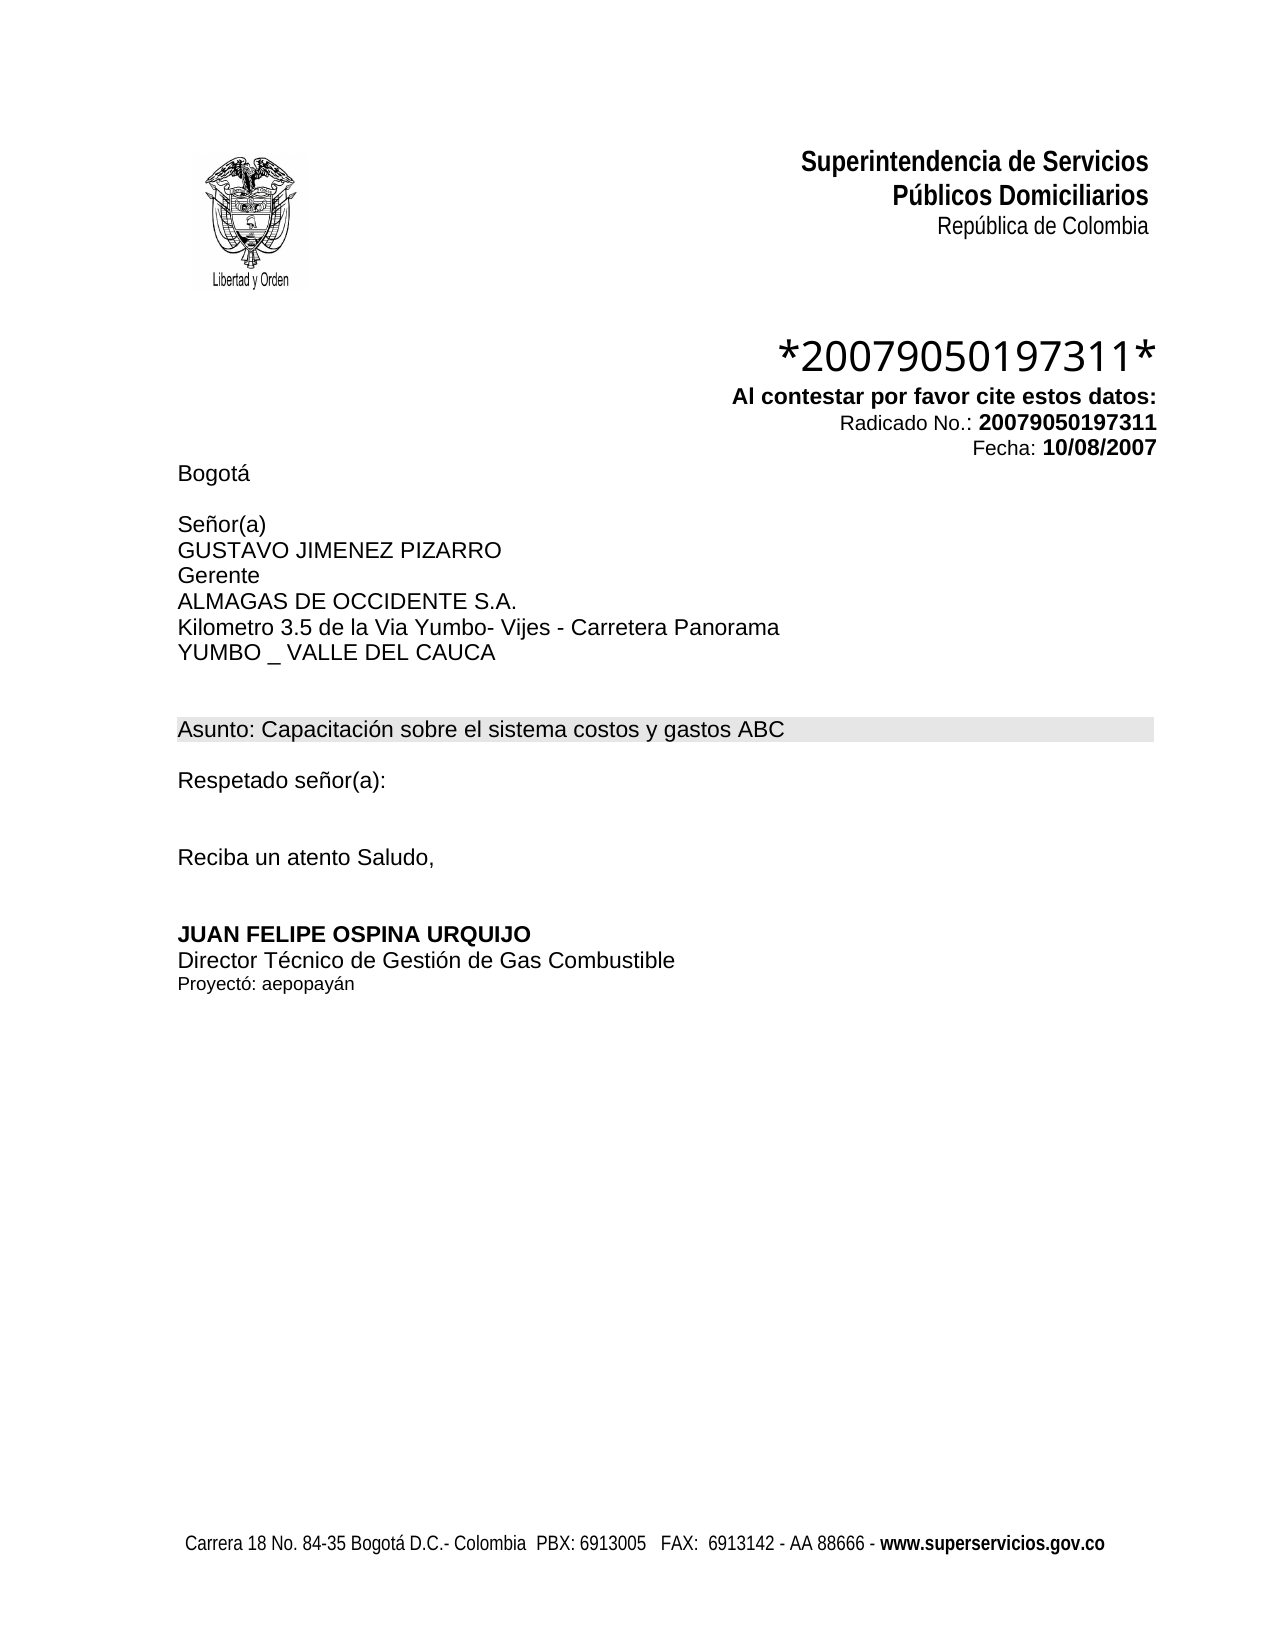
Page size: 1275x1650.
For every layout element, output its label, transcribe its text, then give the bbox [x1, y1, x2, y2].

text Fecha: 10/08/2007 [177, 435, 1157, 461]
picture [193, 153, 308, 291]
text Radicado No.: 20079050197311 [177, 409, 1157, 435]
text Asunto: Capacitación sobre el sistema costos y gastos ABC [177, 717, 1157, 742]
text Señor(a) [177, 512, 1157, 537]
text Proyectó: aepopayán [177, 973, 1157, 994]
text Bogotá [177, 461, 1157, 486]
text Al contestar por favor cite estos datos: [177, 384, 1157, 409]
text Gerente [177, 563, 1157, 589]
text GUSTAVO JIMENEZ PIZARRO [177, 537, 1157, 563]
text *20079050197311* [177, 327, 1157, 384]
text ALMAGAS DE OCCIDENTE S.A. [177, 589, 1157, 614]
text JUAN FELIPE OSPINA URQUIJO [177, 922, 1157, 947]
text Reciba un atento Saludo, [177, 845, 1157, 871]
text Director Técnico de Gestión de Gas Combustible [177, 947, 1157, 973]
text Kilometro 3.5 de la Via Yumbo- Vijes - Carretera Panorama [177, 614, 1157, 640]
text Respetado señor(a): [177, 768, 1157, 794]
text YUMBO _ VALLE DEL CAUCA [177, 640, 1157, 666]
